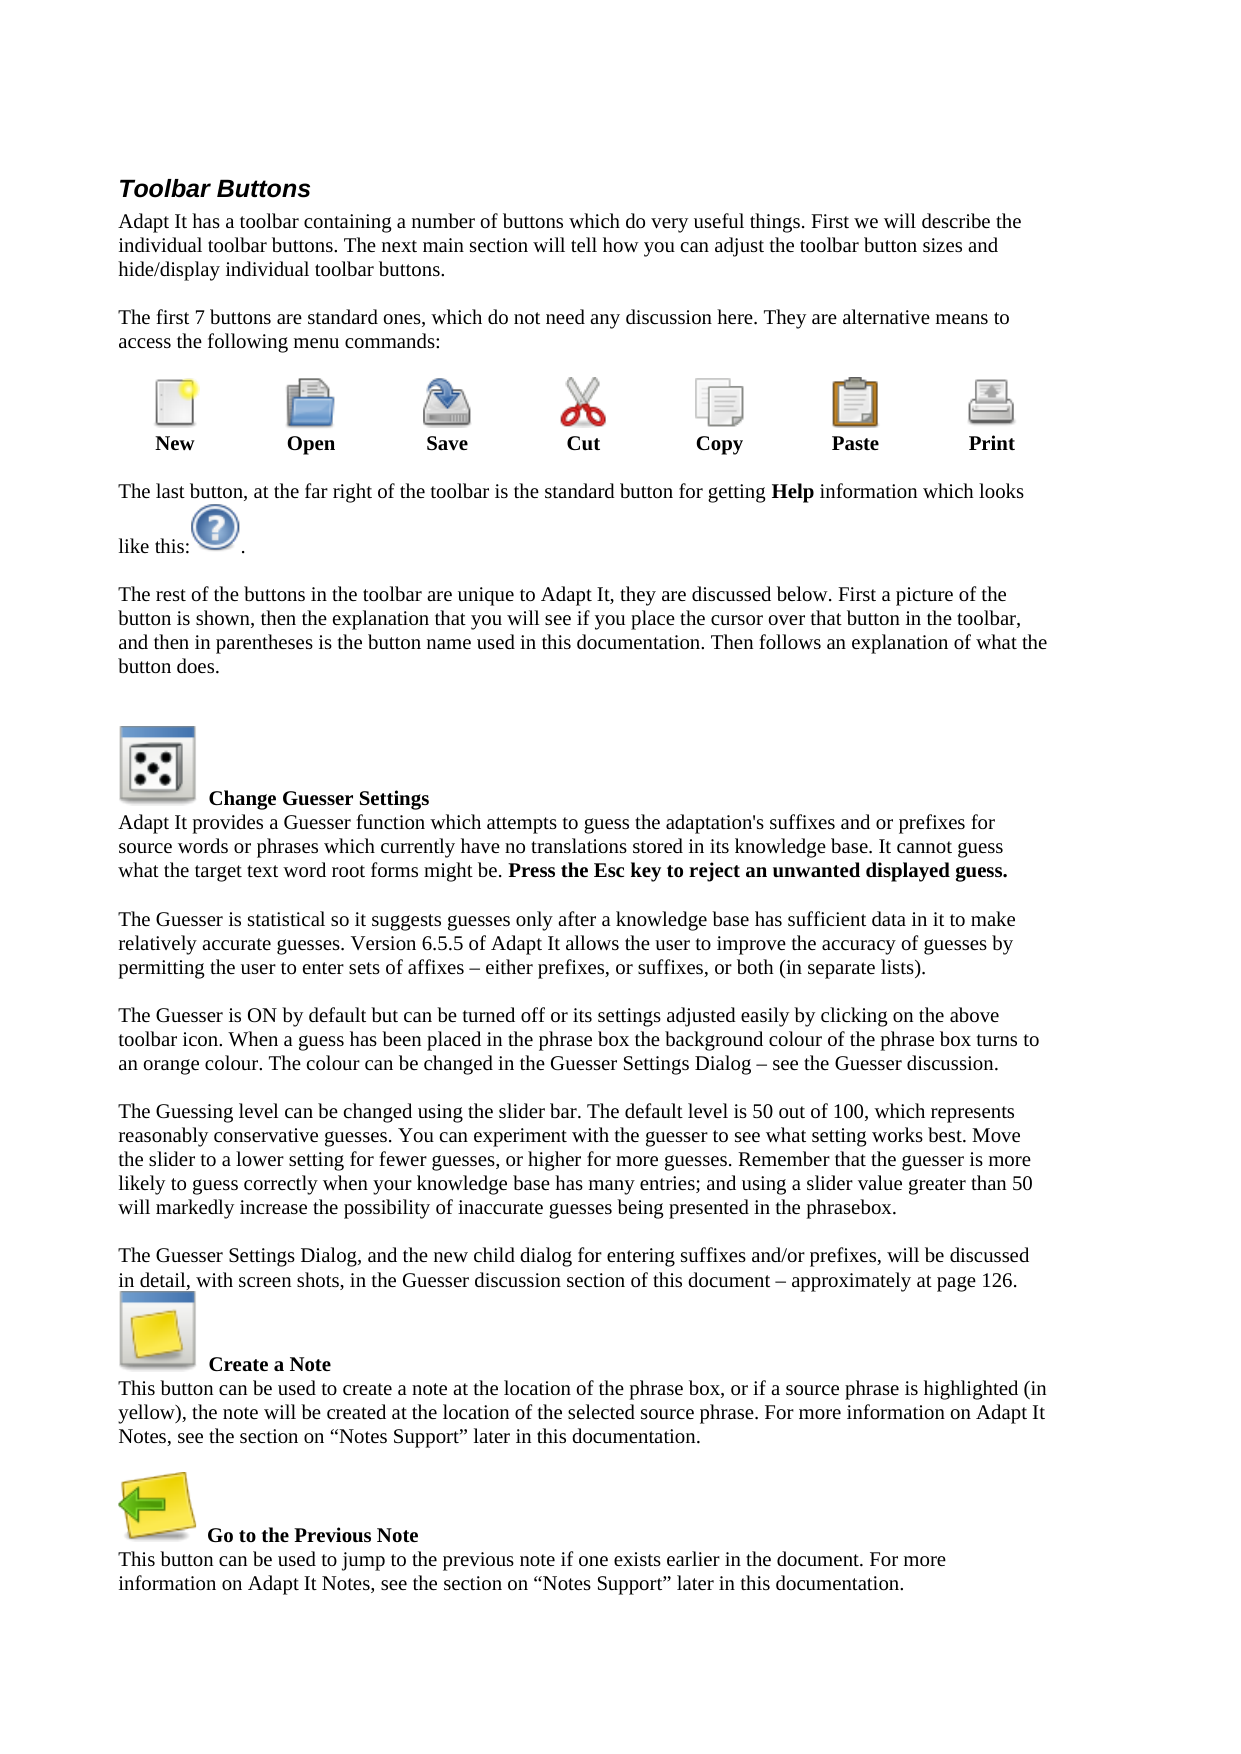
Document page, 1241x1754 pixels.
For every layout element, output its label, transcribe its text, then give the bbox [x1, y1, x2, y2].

table_cell Paste [787, 431, 923, 455]
picture [118, 1291, 198, 1372]
table_cell Save [379, 431, 515, 455]
text The first 7 buttons are standard ones, which do not need any discussion here. They are alternative means to access the following menu commands: [118, 305, 1048, 353]
picture [150, 377, 200, 428]
text The Guessing level can be changed using the slider bar. The default level is 50 out of 100, which represents reasonably conservative guesses. You can experiment with the guesser to see what setting works best. Move the slider to a lower setting for fewer guesses, or higher for more guesses. Remember that the guesser is more likely to guess correctly when your knowledge base has many entries; and using a slider value greater than 50 will markedly increase the possibility of inaccurate guesses being presented in the phrasebox. [118, 1099, 1048, 1219]
text Adapt It has a toolbar containing a number of buttons which do very useful things. First we will describe the individual toolbar buttons. The next main section will tell how you can adjust the toolbar button sizes and hide/display individual toolbar buttons. [118, 209, 1048, 281]
picture [118, 1472, 197, 1542]
picture [118, 726, 198, 806]
table_header [243, 378, 284, 431]
text The Guesser Settings Dialog, and the new child dialog for entering suffixes and/or prefixes, will be discussed in detail, with screen shots, in the Guesser discussion section of this document – approximately at page 126. [118, 1243, 1048, 1292]
text The last button, at the far right of the toolbar is the standard button for getting Help information which looks like this:. [118, 479, 1048, 558]
picture [694, 377, 745, 428]
table_cell Copy [651, 431, 787, 455]
table_cell Cut [515, 431, 651, 455]
text Change Guesser Settings [118, 726, 1048, 810]
table_header [924, 378, 1059, 431]
text Go to the Previous Note [118, 1472, 1048, 1547]
picture [558, 377, 608, 428]
picture [422, 377, 472, 428]
text Create a Note [118, 1292, 1048, 1376]
table_header [338, 378, 379, 431]
table_header [107, 378, 243, 431]
table_header [787, 378, 923, 431]
table_cell New [107, 431, 243, 455]
table_header [515, 378, 651, 431]
table_header [651, 378, 787, 431]
text This button can be used to create a note at the location of the phrase box, or if a source phrase is highlighted (in yellow), the note will be created at the location of the selected source phrase. For more information on Adapt It Notes, see the section on “Notes Support” later in this documentation. [118, 1376, 1048, 1448]
text The Guesser is ON by default but can be turned off or its settings adjusted easily by clicking on the above toolbar icon. When a guess has been placed in the phrase box the background colour of the phrase box turns to an orange colour. The colour can be changed in the Guesser Settings Dialog – see the Guesser discussion. [118, 1003, 1048, 1075]
text This button can be used to jump to the previous note if one exists earlier in the document. For more information on Adapt It Notes, see the section on “Notes Support” later in this documentation. [118, 1547, 1048, 1595]
subtitle Toolbar Buttons [118, 174, 1048, 203]
picture [966, 377, 1017, 428]
table_cell Print [924, 431, 1059, 455]
picture [190, 503, 241, 553]
picture [284, 377, 338, 431]
picture [830, 377, 881, 428]
text Adapt It provides a Guesser function which attempts to guess the adaptation's suffixes and or prefixes for source words or phrases which currently have no translations stored in its knowledge base. It cannot guess what the target text word root forms might be. Press the Esc key to reject an unwanted displayed guess. [118, 810, 1048, 882]
table_cell Open [243, 431, 379, 455]
text The Guesser is statistical so it suggests guesses only after a knowledge base has sufficient data in it to make relatively accurate guesses. Version 6.5.5 of Adapt It allows the user to improve the accuracy of guesses by permitting the user to enter sets of affixes – either prefixes, or suffixes, or both (in separate lists). [118, 907, 1048, 979]
table_header [379, 378, 515, 431]
text The rest of the buttons in the toolbar are unique to Adapt It, they are discussed below. First a picture of the button is shown, then the explanation that you will see if you place the cursor over that button in the toolbar, and then in parentheses is the button name used in this documentation. Then follows an explanation of what the button does. [118, 582, 1048, 678]
